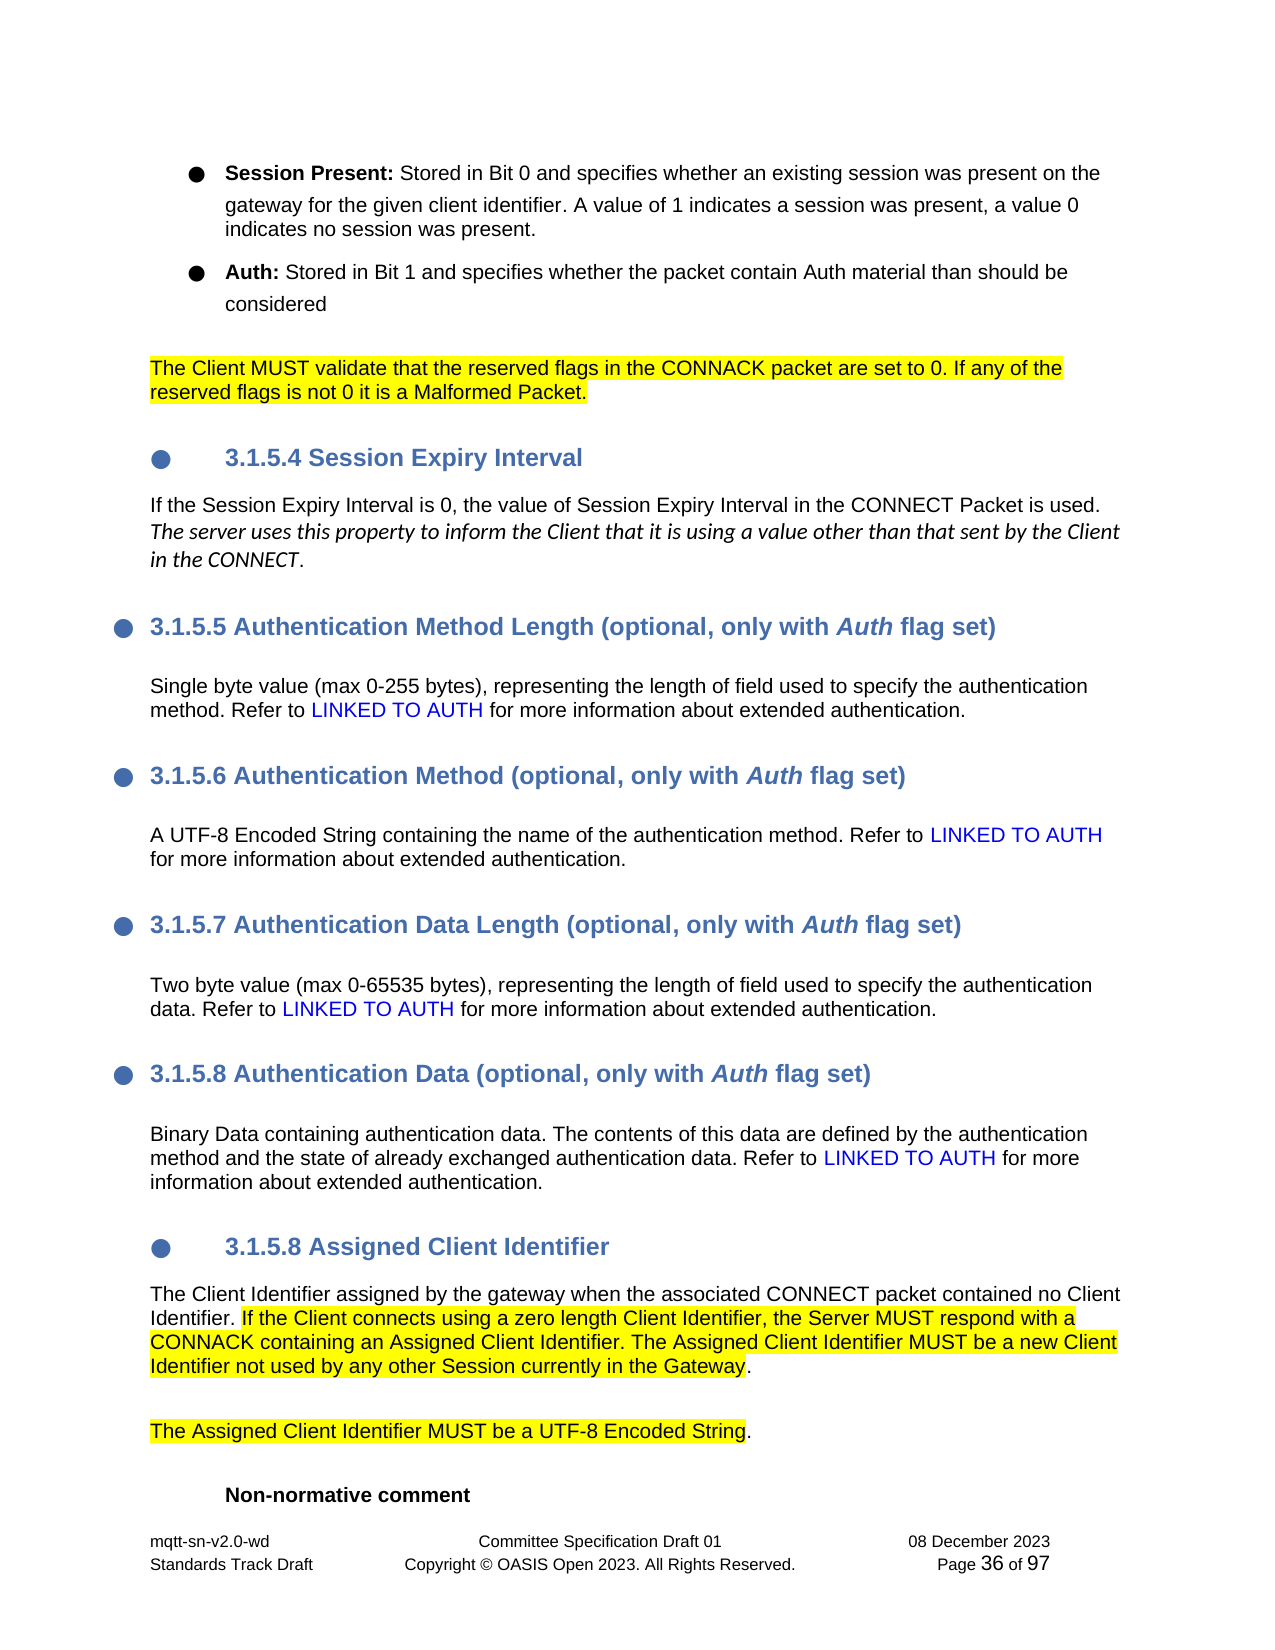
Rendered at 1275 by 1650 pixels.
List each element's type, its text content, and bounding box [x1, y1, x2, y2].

list Auth: Stored in Bit 1 and specifies whether the packet contain Auth material than should be considered [187, 249, 1124, 316]
subtitle 3.1.5.5 Authentication Method Length (optional, only with Auth flag set) [112, 598, 1124, 649]
text The Client MUST validate that the reserved flags in the CONNACK packet are set to 0. If any of the reserved flags is not 0 it is a Malformed Packet. [150, 356, 1124, 404]
subtitle 3.1.5.7 Authentication Data Length (optional, only with Auth flag set) [112, 896, 1124, 947]
text The Assigned Client Identifier MUST be a UTF-8 Encoded String. [150, 1419, 1125, 1443]
subtitle 3.1.5.8 Authentication Data (optional, only with Auth flag set) [112, 1045, 1124, 1097]
text Single byte value (max 0-255 bytes), representing the length of field used to specify the authentication method. Refer to LINKED TO AUTH for more information about extended authentication. [150, 674, 1125, 722]
text Binary Data containing authentication data. The contents of this data are defined by the authentication method and the state of already exchanged authentication data. Refer to LINKED TO AUTH for more information about extended authentication. [150, 1122, 1125, 1193]
text Two byte value (max 0-65535 bytes), representing the length of field used to specify the authentication data. Refer to LINKED TO AUTH for more information about extended authentication. [150, 972, 1125, 1020]
subtitle 3.1.5.4 Session Expiry Interval [150, 429, 1124, 480]
text Non-normative comment [225, 1483, 1125, 1507]
subtitle 3.1.5.8 Assigned Client Identifier [150, 1218, 1124, 1270]
list Session Present: Stored in Bit 0 and specifies whether an existing session was present on the gateway for the given client identifier. A value of 1 indicates a session was present, a value 0 indicates no session was present. [187, 150, 1124, 241]
text A UTF-8 Encoded String containing the name of the authentication method. Refer to LINKED TO AUTH for more information about extended authentication. [150, 823, 1125, 871]
text If the Session Expiry Interval is 0, the value of Session Expiry Interval in the CONNECT Packet is used. The server uses this property to inform the Client that it is using a value other than that sent by the Client in the CONNECT. [150, 493, 1124, 573]
text The Client Identifier assigned by the gateway when the associated CONNECT packet contained no Client Identifier. If the Client connects using a zero length Client Identifier, the Server MUST respond with a CONNACK containing an Assigned Client Identifier. The Assigned Client Identifier MUST be a new Client Identifier not used by any other Session currently in the Gateway. [150, 1282, 1125, 1378]
subtitle 3.1.5.6 Authentication Method (optional, only with Auth flag set) [112, 747, 1124, 798]
